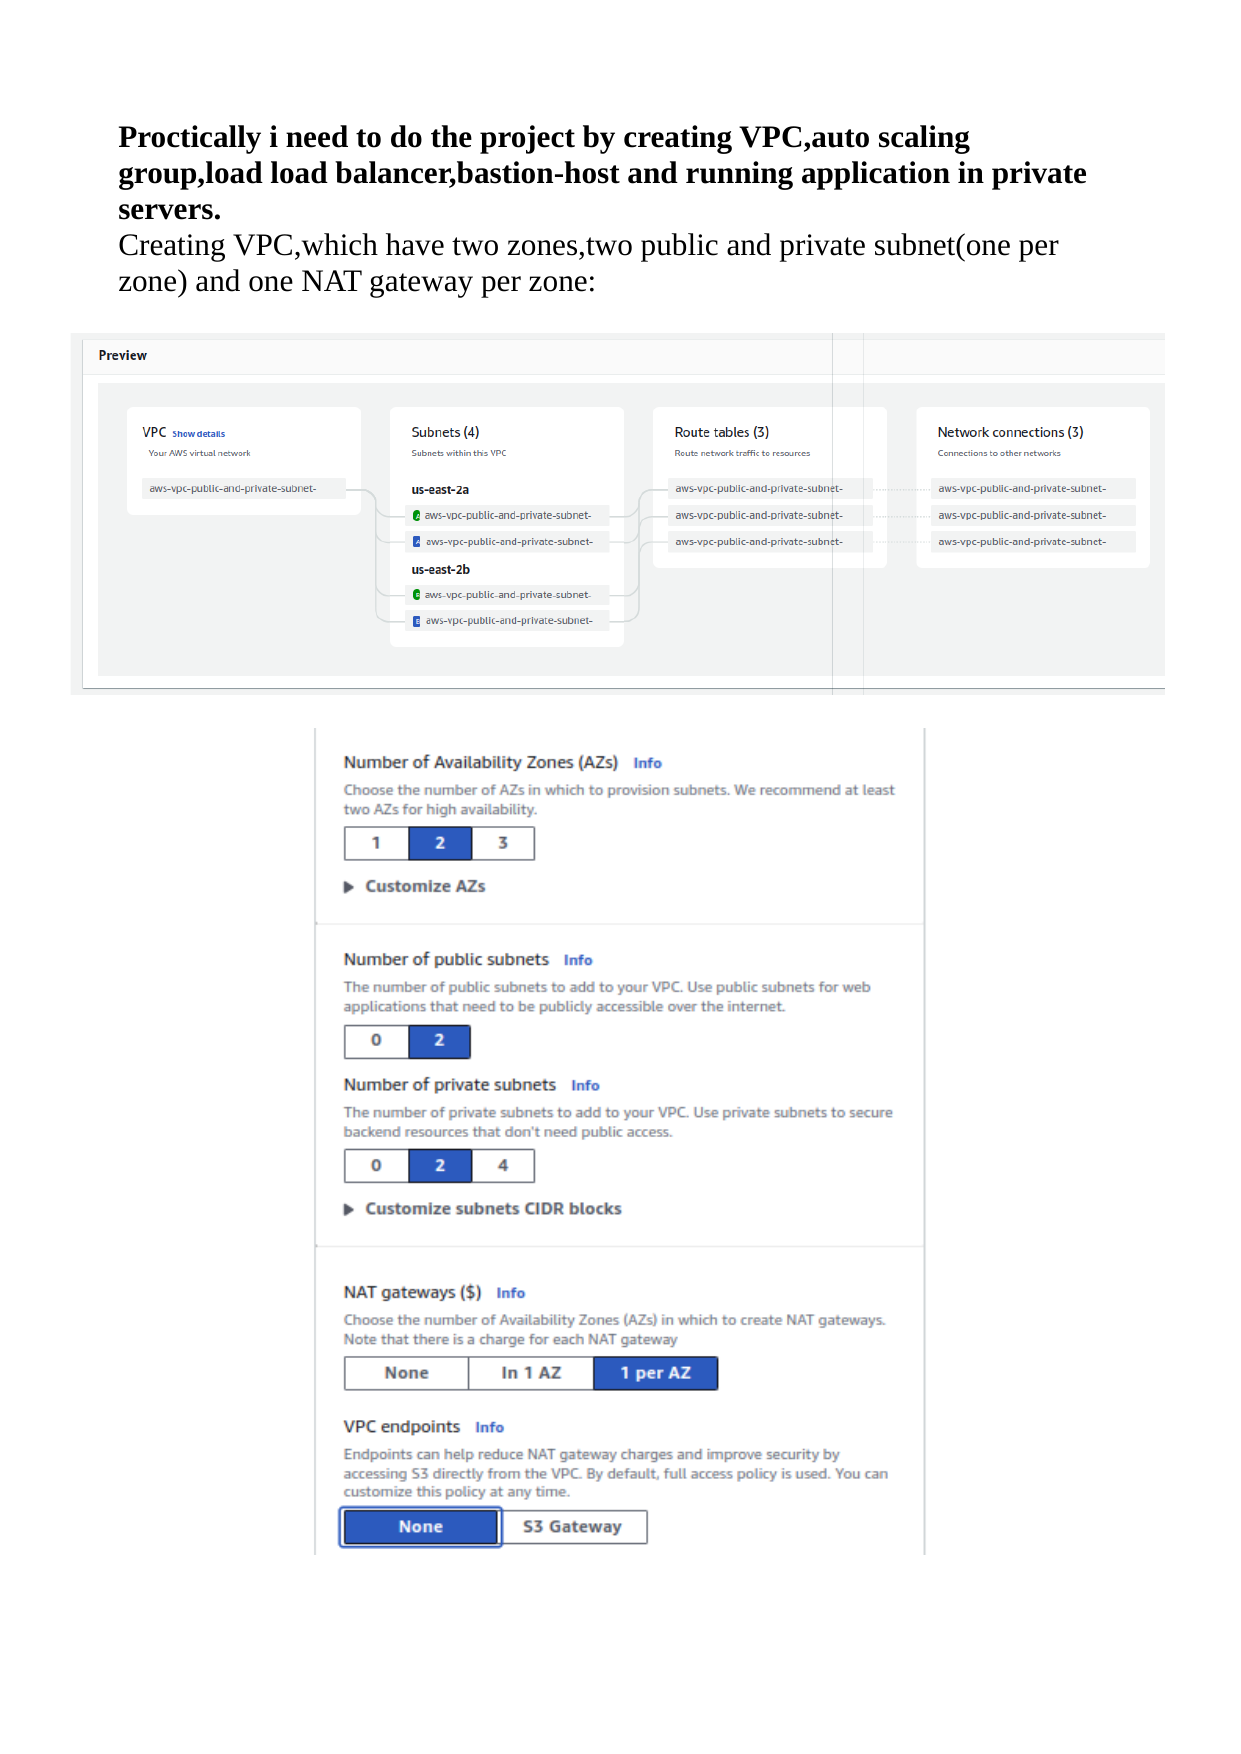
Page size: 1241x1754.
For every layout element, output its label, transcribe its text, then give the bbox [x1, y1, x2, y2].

picture [313, 728, 927, 1555]
picture [70, 333, 1170, 695]
text Creating VPC,which have two zones,two public and private subnet(one per zone) and one NAT gateway per zone: [118, 226, 1122, 298]
text Proctically i need to do the project by creating VPC,auto scaling group,load load balancer,bastion-host and running application in private servers. [118, 118, 1122, 226]
